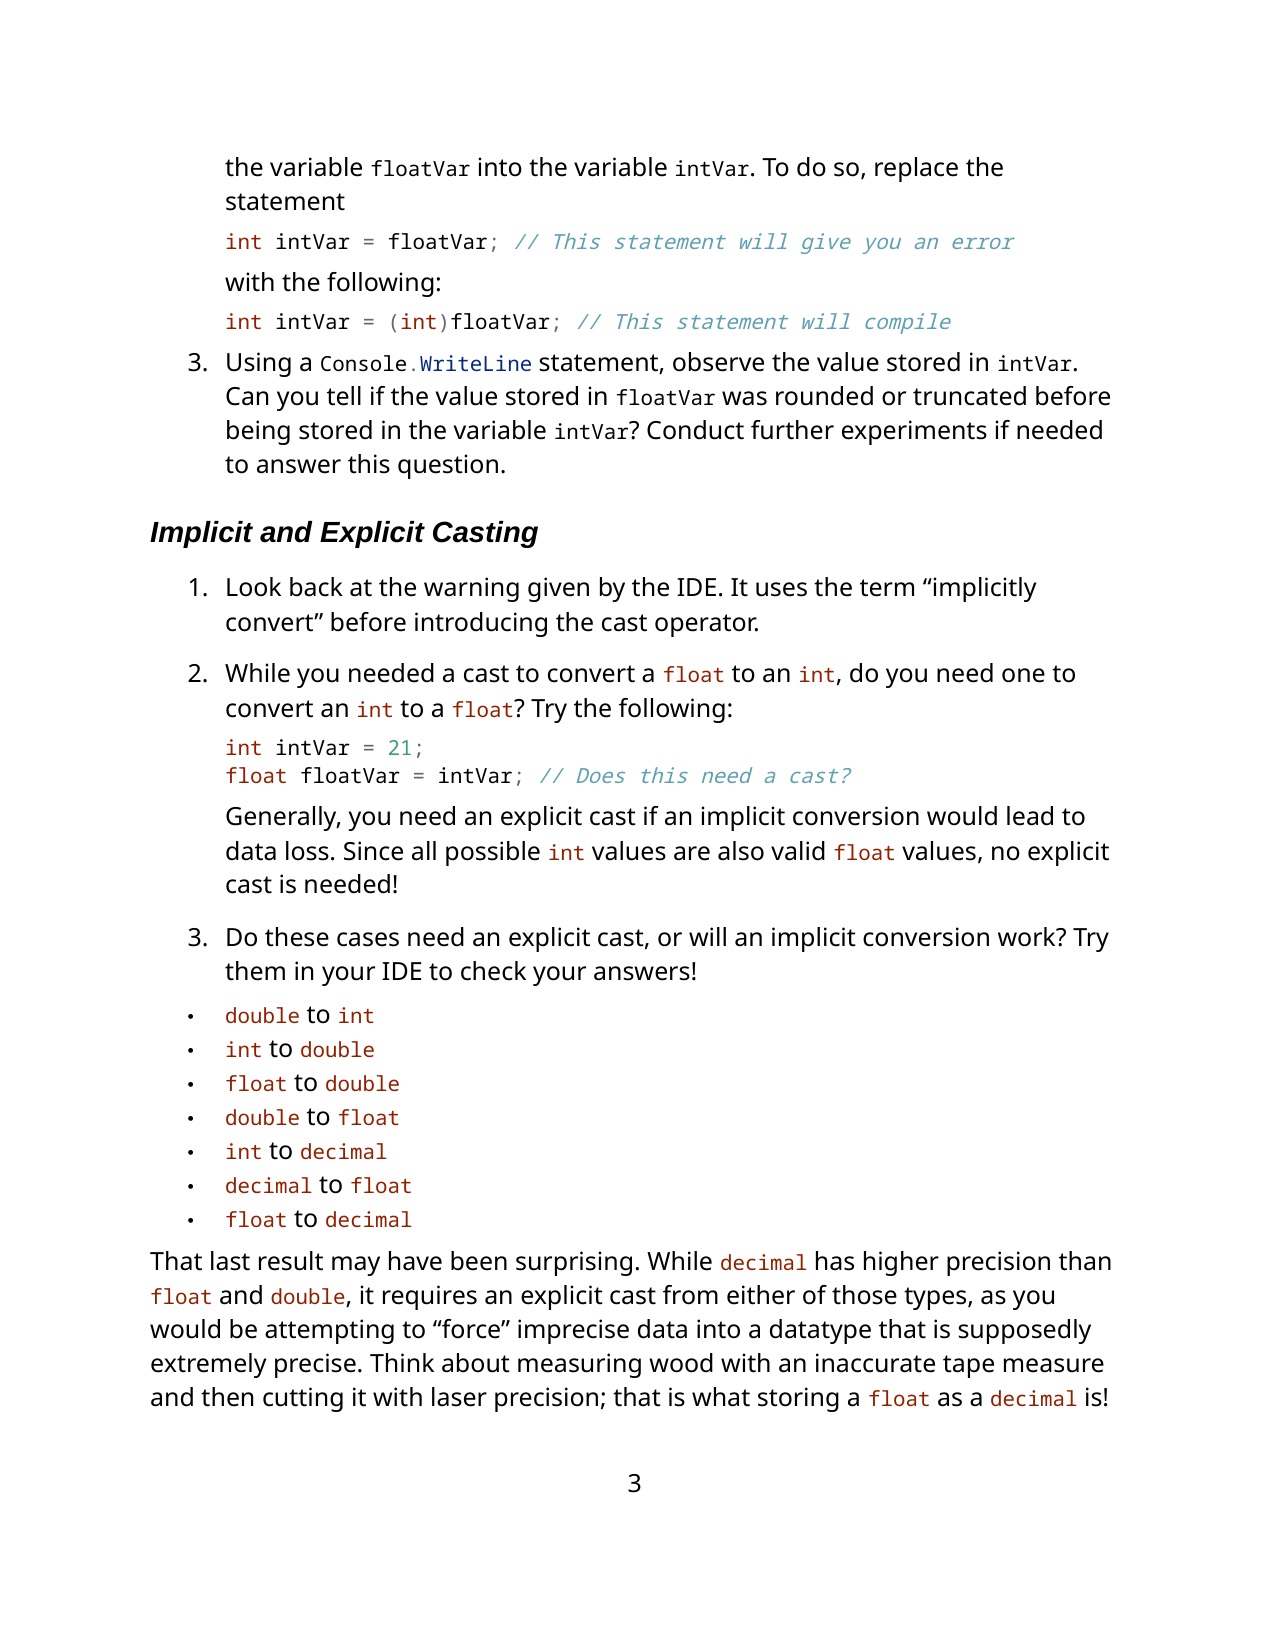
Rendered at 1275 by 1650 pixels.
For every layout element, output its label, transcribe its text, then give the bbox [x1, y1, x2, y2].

list double to float [187, 1098, 1125, 1132]
list int intVar = floatVar; // This statement will give you an error [187, 227, 1125, 256]
list float to double [187, 1064, 1125, 1098]
list Look back at the warning given by the IDE. It uses the term “implicitly convert” before introducing the cast operator. [187, 570, 1125, 638]
list float to decimal [187, 1201, 1125, 1235]
list Generally, you need an explicit cast if an implicit conversion would lead to data loss. Since all possible int values are also valid float values, no explicit cast is needed! [187, 799, 1125, 901]
text That last result may have been surprising. While decimal has higher precision than float and double, it requires an explicit cast from either of those types, as you would be attempting to “force” imprecise data into a datatype that is supposedly extremely precise. Think about measuring wood with an inaccurate tape measure and then cutting it with laser precision; that is what storing a float as a decimal is! [150, 1244, 1125, 1414]
list decimal to float [187, 1167, 1125, 1201]
list int to decimal [187, 1132, 1125, 1167]
list with the following: [187, 264, 1125, 298]
list double to int [187, 996, 1125, 1030]
list int to double [187, 1030, 1125, 1064]
list While you needed a cast to convert a float to an int, do you need one to convert an int to a float? Try the following: [187, 656, 1125, 724]
list Using a Console.WriteLine statement, observe the value stored in intVar. Can you tell if the value stored in floatVar was rounded or truncated before being stored in the variable intVar? Conduct further experiments if needed to answer this question. [187, 345, 1125, 481]
list Do these cases need an explicit cast, or will an implicit conversion work? Try them in your IDE to check your answers! [187, 919, 1125, 987]
subtitle Implicit and Explicit Casting [150, 515, 1125, 549]
list the variable floatVar into the variable intVar. To do so, replace the statement [187, 150, 1125, 218]
list float floatVar = intVar; // Does this need a cast? [187, 762, 1125, 790]
list int intVar = 21; [187, 733, 1125, 762]
list int intVar = (int)floatVar; // This statement will compile [187, 307, 1125, 336]
